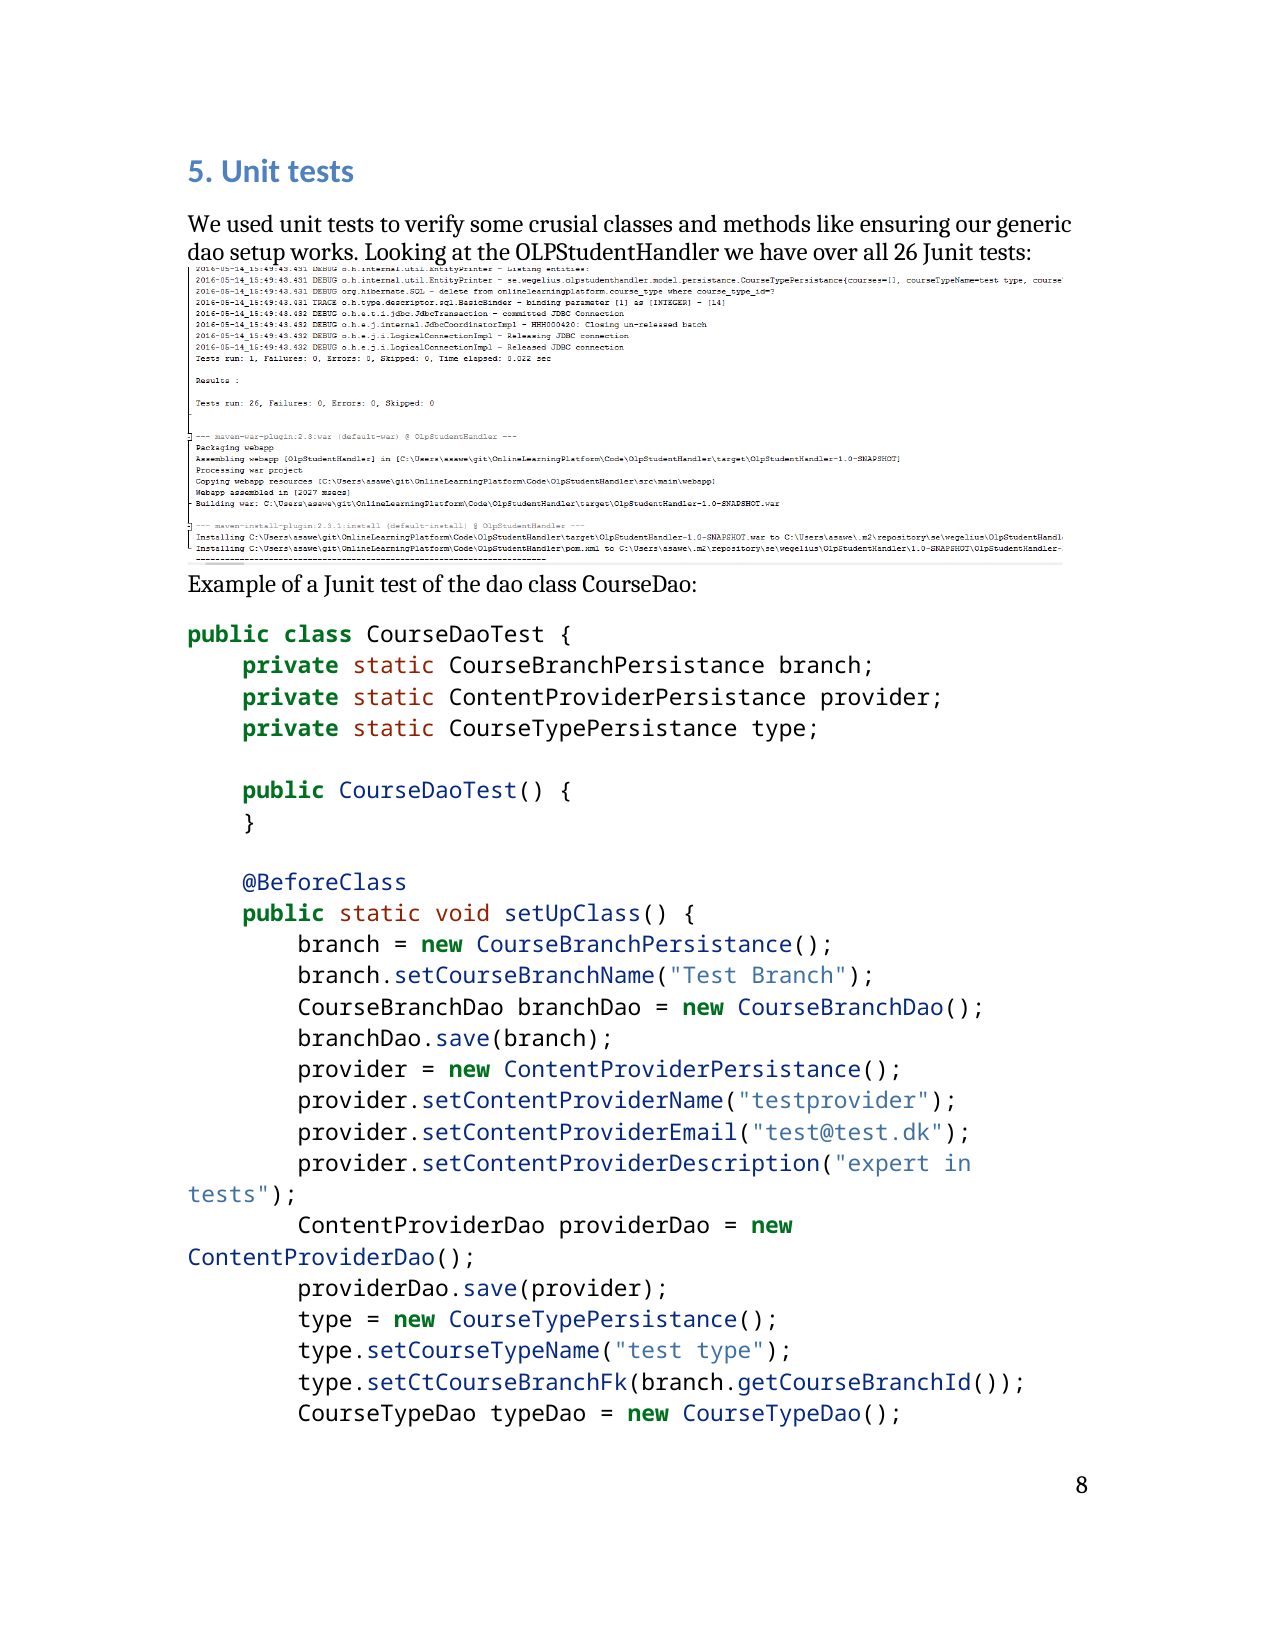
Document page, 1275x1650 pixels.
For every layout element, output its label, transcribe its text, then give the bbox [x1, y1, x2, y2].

subtitle 5. Unit tests [187, 150, 1087, 191]
text public class CourseDaoTest { private static CourseBranchPersistance branch; private static ContentProviderPersistance provider; private static CourseTypePersistance type; public CourseDaoTest() { } @BeforeClass public static void setUpClass() { branch = new CourseBranchPersistance(); branch.setCourseBranchName("Test Branch"); CourseBranchDao branchDao = new CourseBranchDao(); branchDao.save(branch); provider = new ContentProviderPersistance(); provider.setContentProviderName("testprovider"); provider.setContentProviderEmail("test@test.dk"); provider.setContentProviderDescription("expert in tests"); ContentProviderDao providerDao = new ContentProviderDao(); providerDao.save(provider); type = new CourseTypePersistance(); type.setCourseTypeName("test type"); type.setCtCourseBranchFk(branch.getCourseBranchId()); CourseTypeDao typeDao = new CourseTypeDao(); [187, 618, 1087, 1428]
text We used unit tests to verify some crusial classes and methods like ensuring our generic dao setup works. Looking at the OLPStudentHandler we have over all 26 Junit tests: Example of a Junit test of the dao class CourseDao: [187, 209, 1087, 599]
picture [187, 267, 1063, 565]
